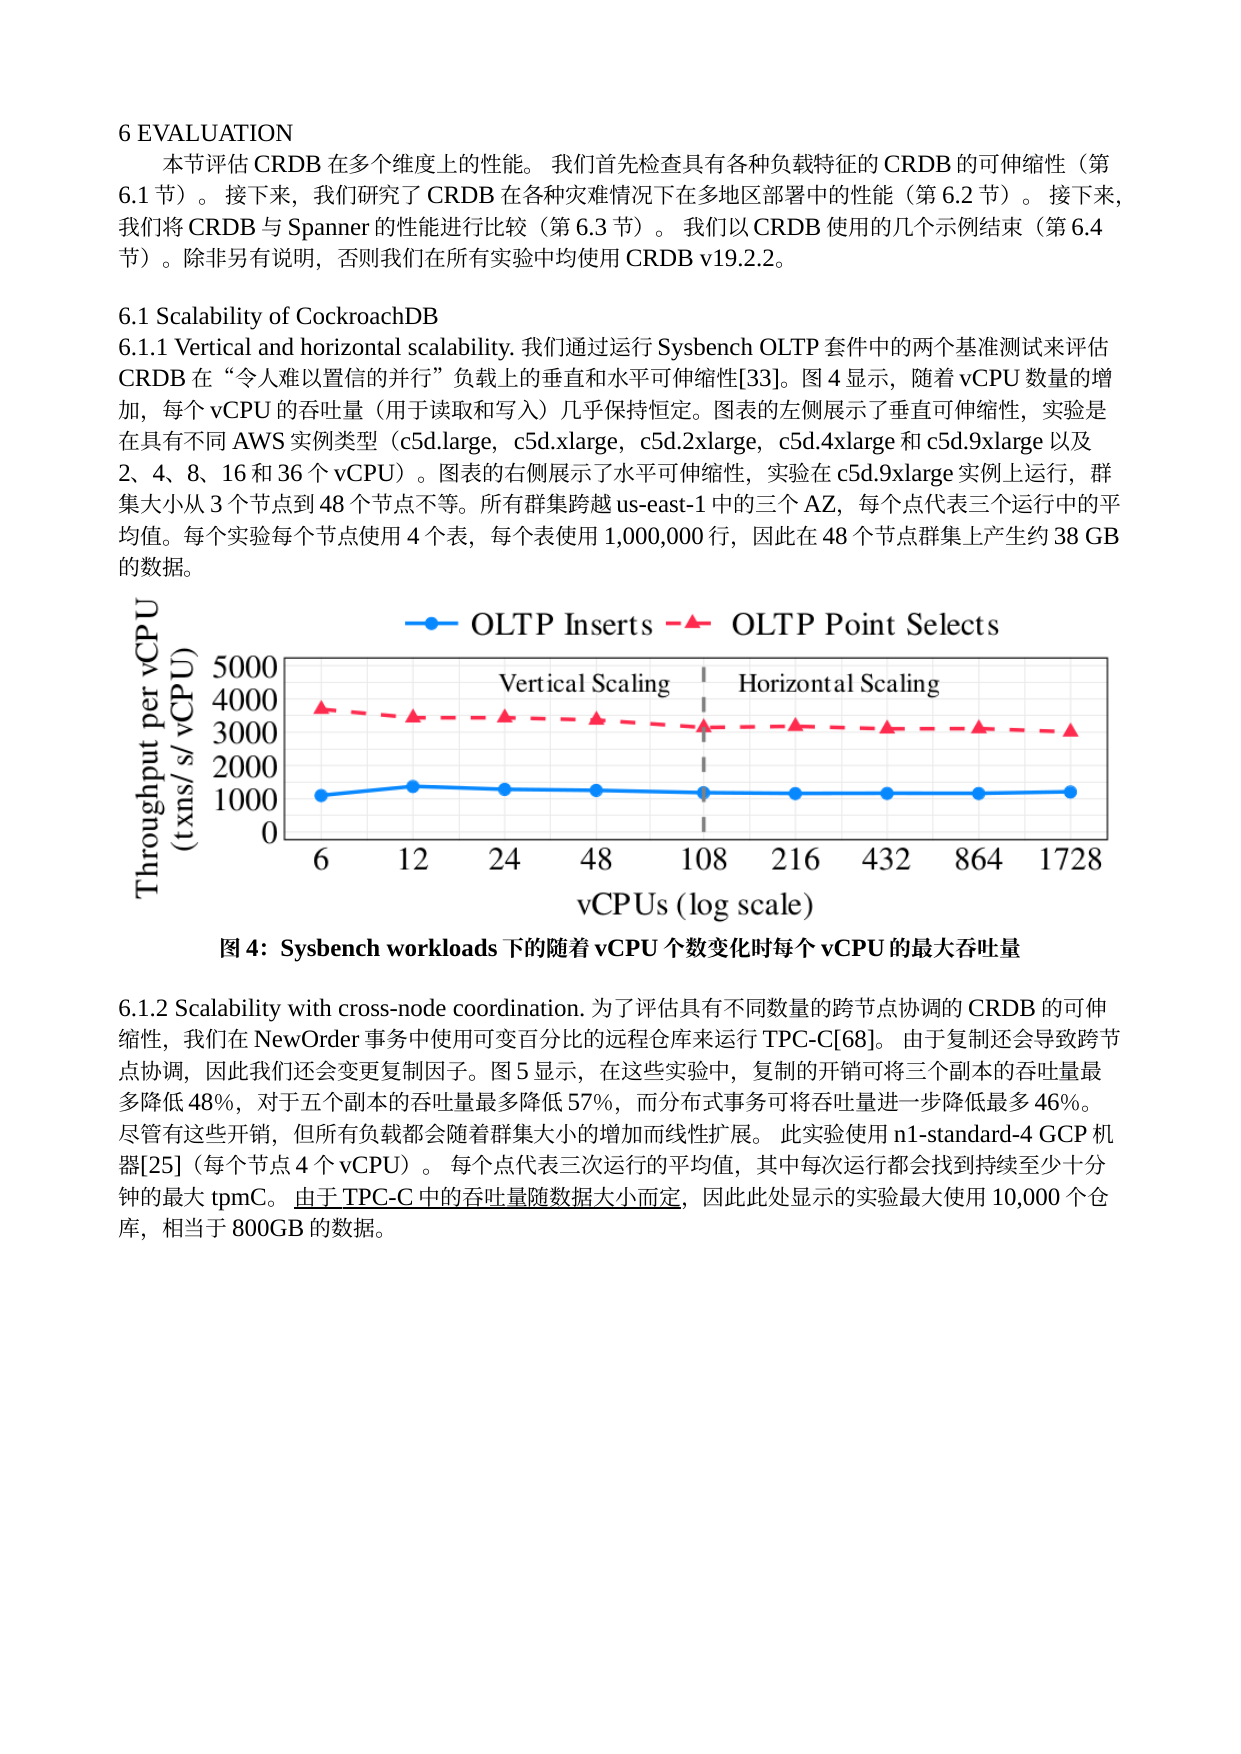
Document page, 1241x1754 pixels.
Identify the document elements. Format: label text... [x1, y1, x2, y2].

text 6.1.2 Scalability with cross-node coordination. 为了评估具有不同数量的跨节点协调的CRDB的可伸缩性，我们在NewOrder事务中使用可变百分比的远程仓库来运行TPC-C[68]。 由于复制还会导致跨节点协调，因此我们还会变更复制因子。图5显示，在这些实验中，复制的开销可将三个副本的吞吐量最多降低48％，对于五个副本的吞吐量最多降低57％，而分布式事务可将吞吐量进一步降低最多46％。尽管有这些开销，但所有负载都会随着群集大小的增加而线性扩展。 此实验使用n1-standard-4 GCP机器[25]（每个节点4个vCPU）。 每个点代表三次运行的平均值，其中每次运行都会找到持续至少十分钟的最大 tpmC。 由于TPC-C中的吞吐量随数据大小而定，因此此处显示的实验最大使用10,000个仓库，相当于800GB的数据。 [118, 991, 1122, 1243]
text 本节评估CRDB在多个维度上的性能。 我们首先检查具有各种负载特征的CRDB的可伸缩性（第6.1节）。 接下来，我们研究了CRDB在各种灾难情况下在多地区部署中的性能（第6.2节）。 接下来，我们将CRDB与Spanner的性能进行比较（第6.3节）。 我们以CRDB使用的几个示例结束（第6.4节）。除非另有说明，否则我们在所有实验中均使用CRDB v19.2.2。 [118, 147, 1122, 273]
text 6.1 Scalability of CockroachDB [118, 301, 1122, 330]
picture [118, 581, 1123, 931]
text 6.1.1 Vertical and horizontal scalability. 我们通过运行Sysbench OLTP套件中的两个基准测试来评估CRDB在“令人难以置信的并行”负载上的垂直和水平可伸缩性[33]。图4显示，随着vCPU数量的增加，每个vCPU的吞吐量（用于读取和写入）几乎保持恒定。图表的左侧展示了垂直可伸缩性，实验是在具有不同AWS实例类型（c5d.large，c5d.xlarge，c5d.2xlarge，c5d.4xlarge和c5d.9xlarge以及2、4、8、16和36个vCPU）。图表的右侧展示了水平可伸缩性，实验在c5d.9xlarge实例上运行，群集大小从3个节点到48个节点不等。所有群集跨越us-east-1中的三个AZ，每个点代表三个运行中的平均值。每个实验每个节点使用4个表，每个表使用1,000,000行，因此在48个节点群集上产生约38 GB的数据。 [118, 330, 1122, 581]
text 图4：Sysbench workloads下的随着vCPU个数变化时每个vCPU的最大吞吐量 [118, 931, 1122, 962]
text 6 EVALUATION [118, 118, 1122, 147]
